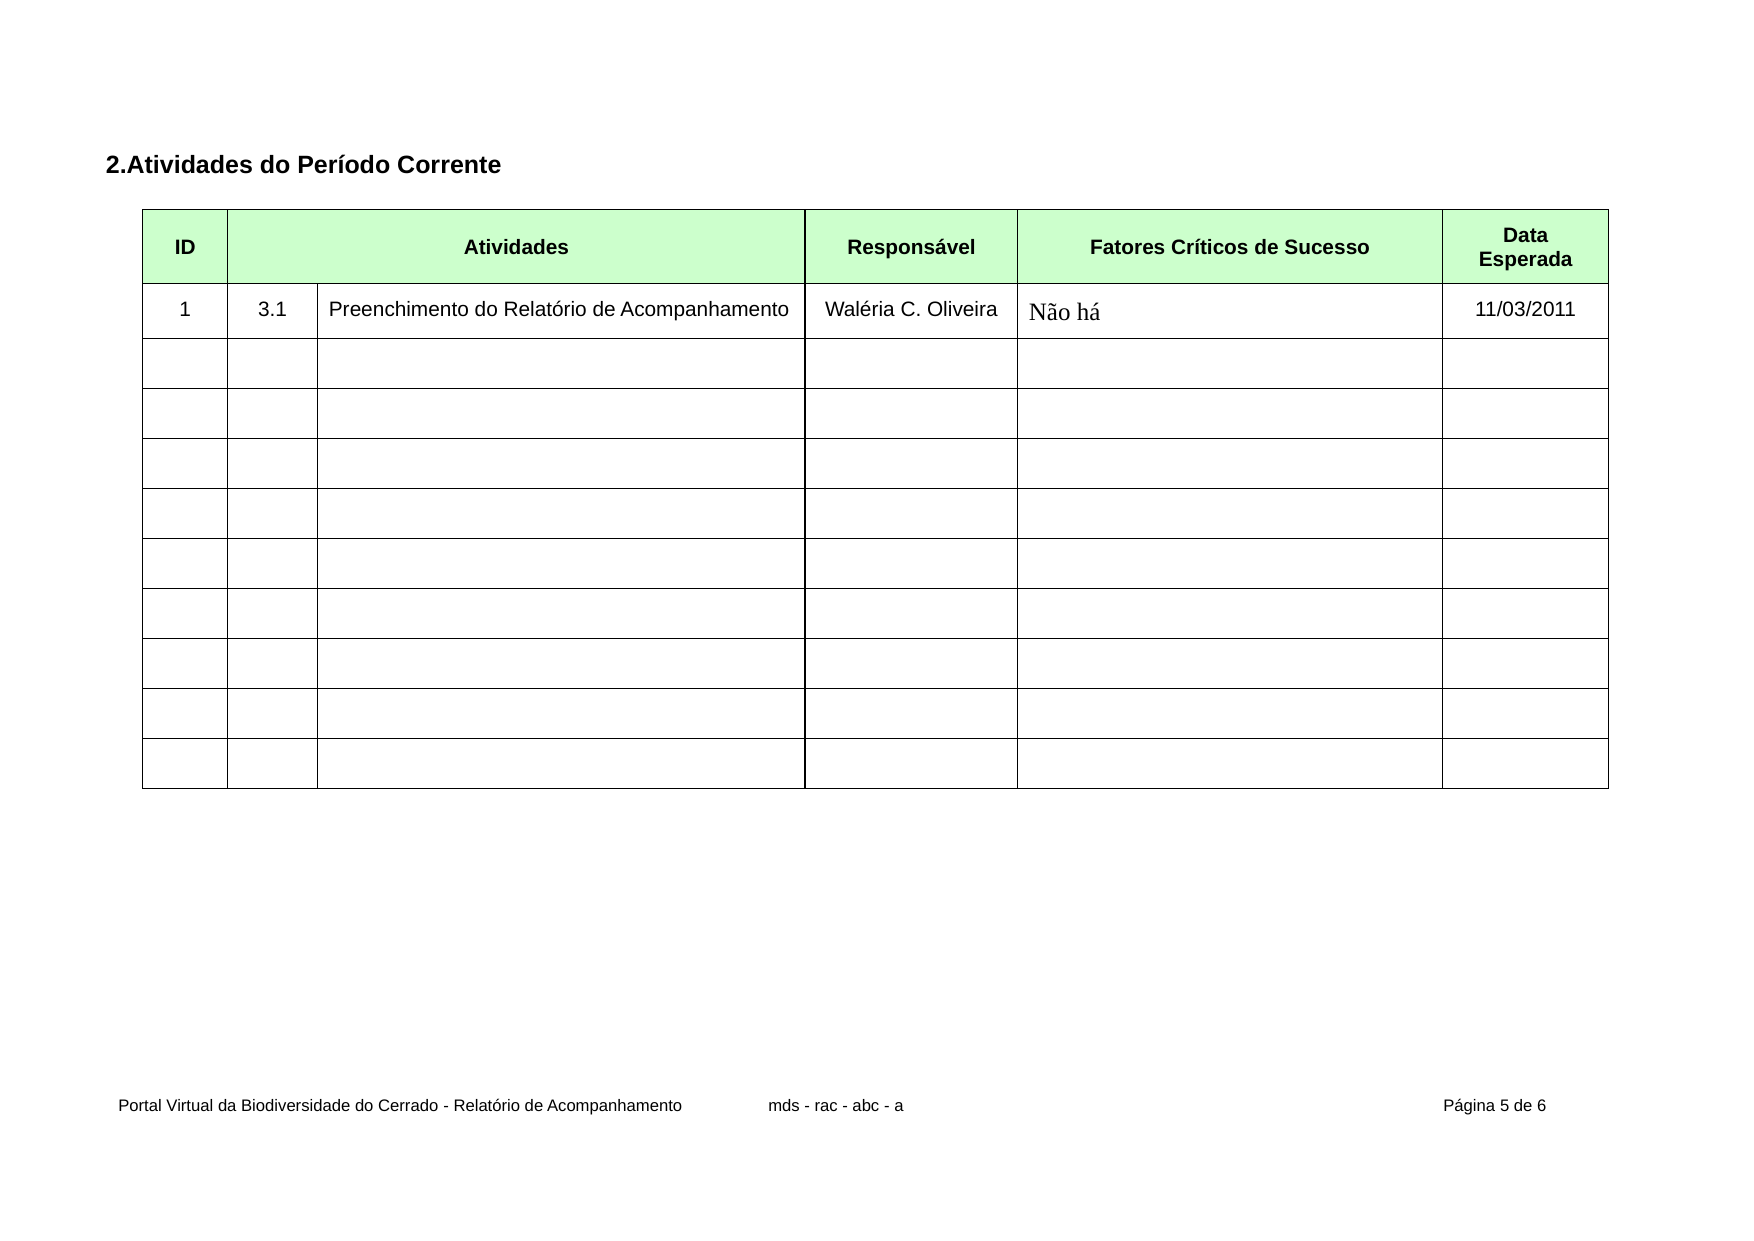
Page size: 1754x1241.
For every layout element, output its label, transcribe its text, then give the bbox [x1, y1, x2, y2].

table_cell [1443, 489, 1608, 538]
table_cell [143, 389, 227, 438]
table_cell 3.1 [228, 284, 317, 338]
table_cell [1443, 339, 1608, 388]
table_header ID [143, 210, 227, 283]
table_cell [806, 739, 1017, 788]
table_cell [228, 489, 317, 538]
table_cell [806, 389, 1017, 438]
table_cell [806, 589, 1017, 638]
table_cell [318, 689, 804, 738]
table_cell [143, 739, 227, 788]
table_cell [806, 539, 1017, 588]
table_cell [806, 689, 1017, 738]
table_cell [1018, 689, 1442, 738]
table_cell [143, 539, 227, 588]
table_cell [228, 389, 317, 438]
table_cell [228, 689, 317, 738]
table_cell [1443, 389, 1608, 438]
table_cell [228, 339, 317, 388]
table_cell [228, 739, 317, 788]
table_cell [1018, 489, 1442, 538]
table_cell [318, 739, 804, 788]
table_cell [318, 389, 804, 438]
table_cell [143, 689, 227, 738]
table_cell [143, 639, 227, 688]
table_cell [1443, 689, 1608, 738]
table_cell [1018, 589, 1442, 638]
table_cell [1018, 739, 1442, 788]
table_cell [228, 589, 317, 638]
table_header Fatores Críticos de Sucesso [1018, 210, 1442, 283]
table_cell [806, 489, 1017, 538]
table_cell [806, 639, 1017, 688]
table_cell [806, 339, 1017, 388]
table_cell [1443, 639, 1608, 688]
table_cell [228, 639, 317, 688]
table_cell [1443, 589, 1608, 638]
table_cell [1018, 339, 1442, 388]
table_cell 1 [143, 284, 227, 338]
table_cell [318, 439, 804, 488]
table_cell [1443, 739, 1608, 788]
table_cell [143, 439, 227, 488]
table_cell [318, 589, 804, 638]
table_cell [318, 339, 804, 388]
table_cell [318, 489, 804, 538]
table_cell [318, 639, 804, 688]
table_cell Waléria C. Oliveira [806, 284, 1017, 338]
table_cell [143, 589, 227, 638]
table_header Atividades [228, 210, 804, 283]
table_cell Preenchimento do Relatório de Acompanhamento [318, 284, 804, 338]
table_cell [318, 539, 804, 588]
subtitle Atividades do Período Corrente [106, 150, 1636, 179]
table_cell [1018, 439, 1442, 488]
table_cell [228, 539, 317, 588]
table_cell 11/03/2011 [1443, 284, 1608, 338]
table_cell [1018, 389, 1442, 438]
table_cell [143, 489, 227, 538]
table_cell [228, 439, 317, 488]
table_cell Não há [1018, 284, 1442, 338]
table_cell [806, 439, 1017, 488]
table_header Responsável [806, 210, 1017, 283]
table_cell [1443, 539, 1608, 588]
table_cell [1018, 639, 1442, 688]
table_cell [143, 339, 227, 388]
table_cell [1443, 439, 1608, 488]
table_cell [1018, 539, 1442, 588]
table_header Data Esperada [1443, 210, 1608, 283]
